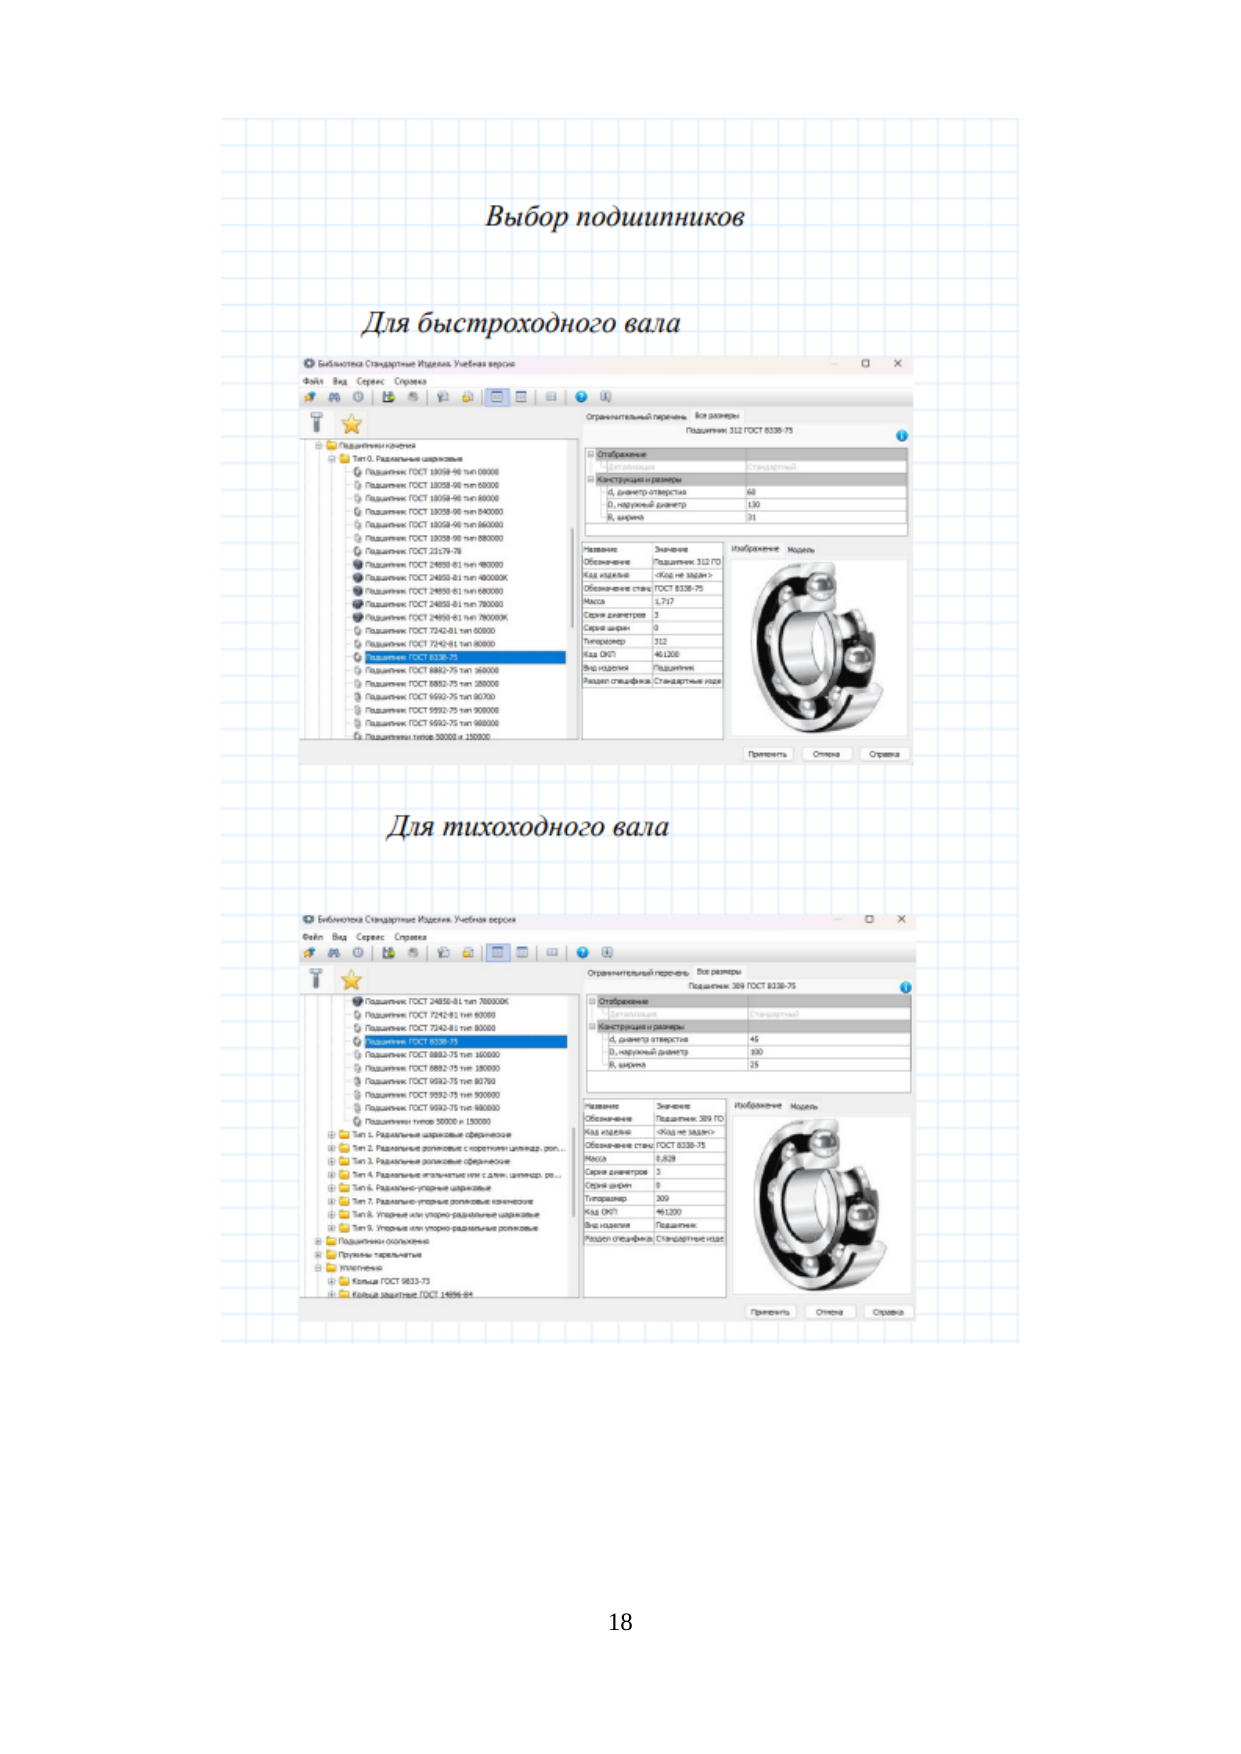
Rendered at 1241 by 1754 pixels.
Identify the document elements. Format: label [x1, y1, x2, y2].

picture [221, 118, 1020, 1344]
